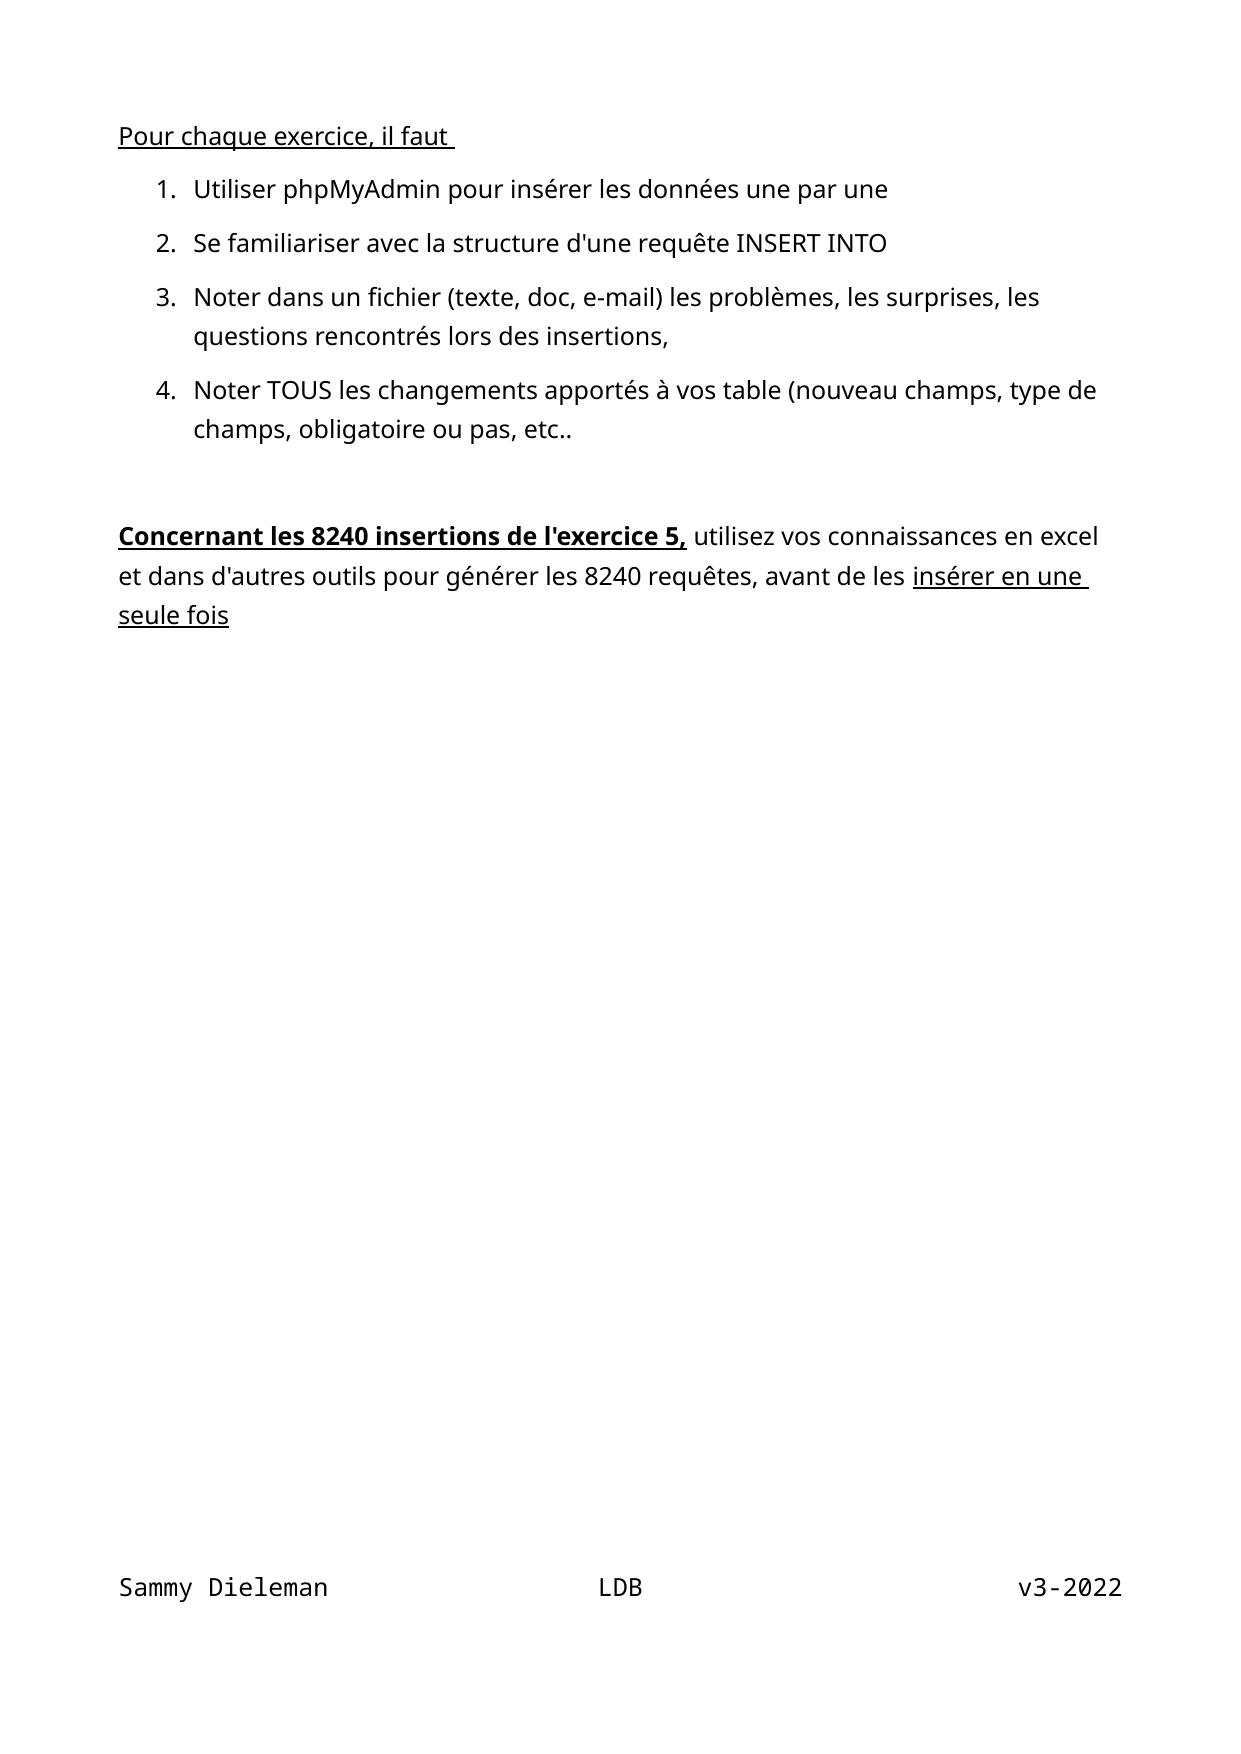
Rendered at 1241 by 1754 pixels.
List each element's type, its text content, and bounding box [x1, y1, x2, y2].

text Pour chaque exercice, il faut [118, 118, 1122, 152]
text Concernant les 8240 insertions de l'exercice 5, utilisez vos connaissances en excel et dans d'autres outils pour générer les 8240 requêtes, avant de les insérer en une seule fois [118, 519, 1122, 631]
list Utiliser phpMyAdmin pour insérer les données une par une [156, 172, 1122, 206]
list Noter dans un fichier (texte, doc, e-mail) les problèmes, les surprises, les questions rencontrés lors des insertions, [156, 279, 1122, 353]
list Noter TOUS les changements apportés à vos table (nouveau champs, type de champs, obligatoire ou pas, etc.. [156, 372, 1122, 446]
list Se familiariser avec la structure d'une requête INSERT INTO [156, 226, 1122, 260]
